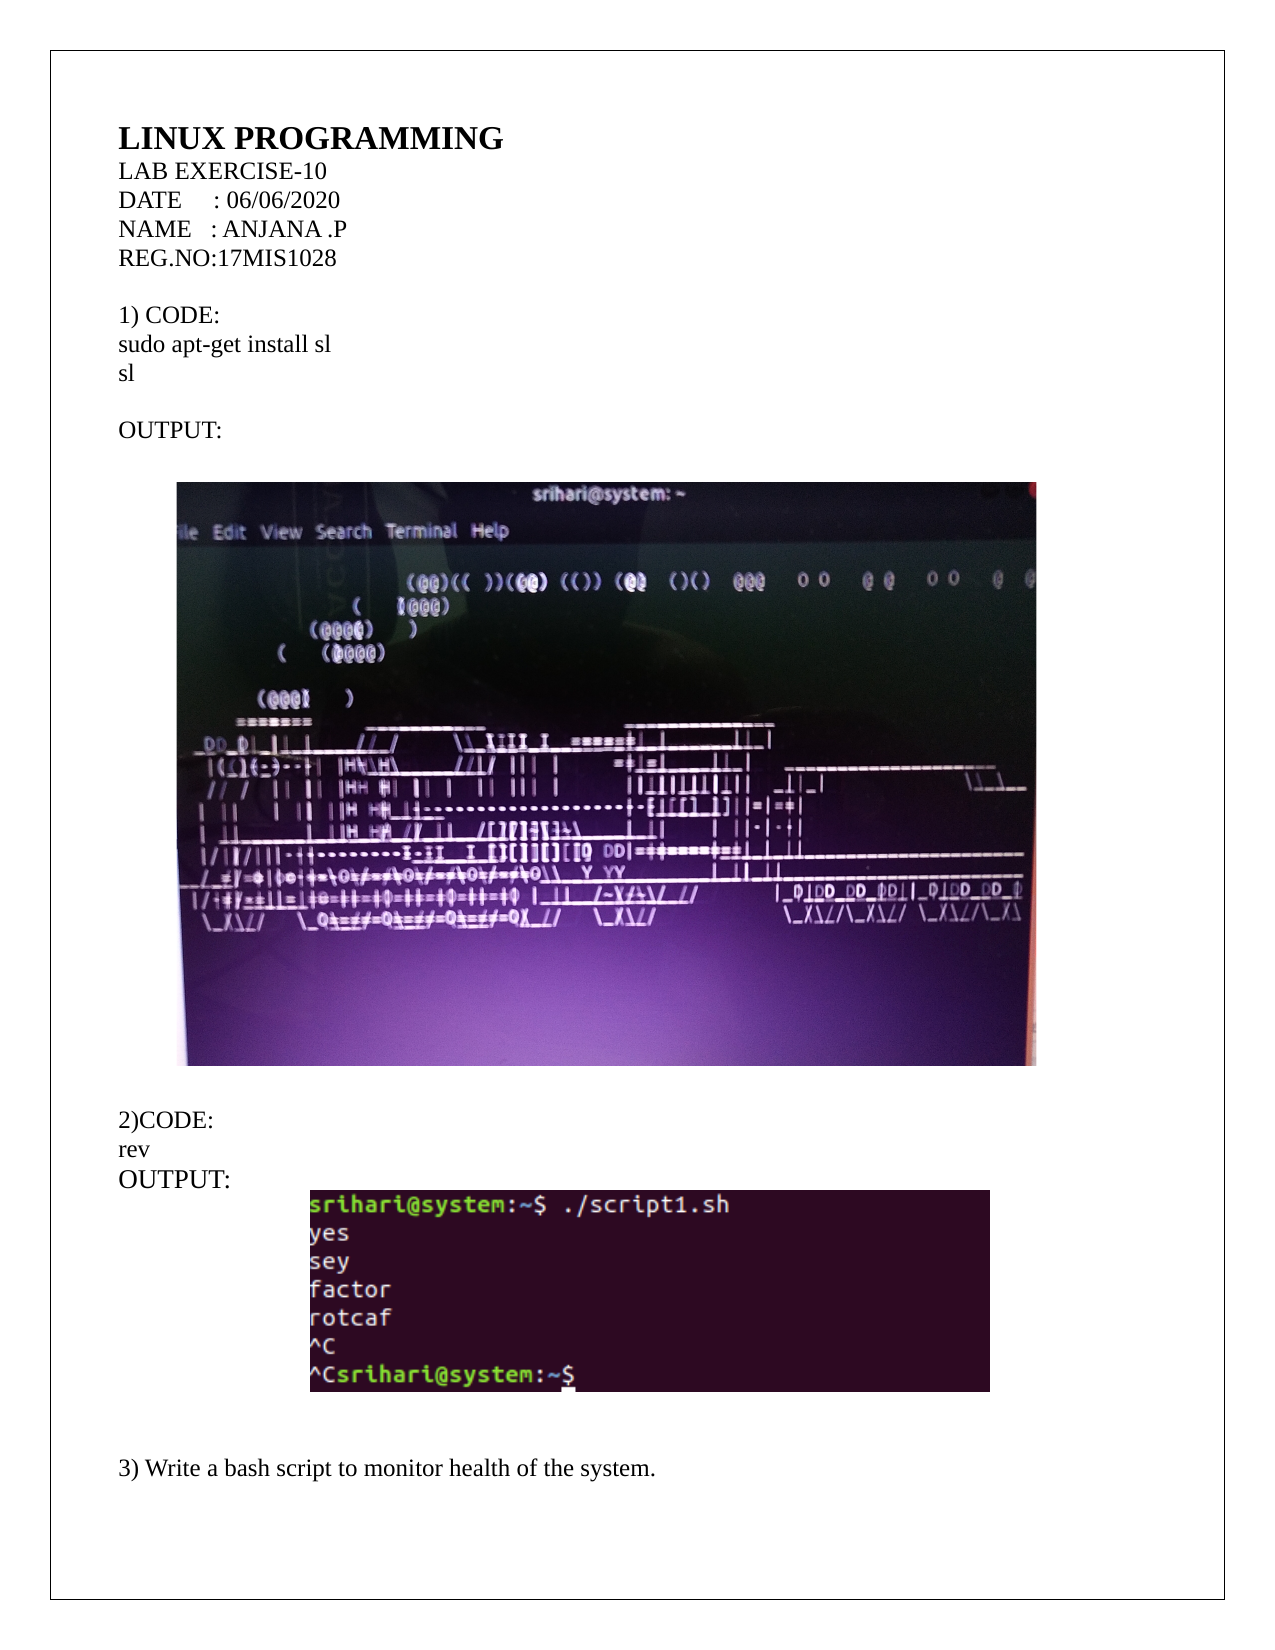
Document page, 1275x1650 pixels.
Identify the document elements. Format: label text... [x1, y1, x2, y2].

text OUTPUT: [118, 1163, 1157, 1194]
text sl [118, 358, 1157, 386]
text LINUX PROGRAMMING [118, 118, 1157, 156]
text NAME : ANJANA .P [118, 214, 1157, 243]
text REG.NO:17MIS1028 [118, 243, 1157, 271]
text 2)CODE: [118, 1105, 1157, 1134]
text OUTPUT: [118, 415, 1157, 444]
text DATE : 06/06/2020 [118, 185, 1157, 214]
text sudo apt-get install sl [118, 329, 1157, 358]
text 3) Write a bash script to monitor health of the system. [118, 1453, 1157, 1481]
text LAB EXERCISE-10 [118, 156, 1157, 185]
text 1) CODE: [118, 300, 1157, 329]
text rev [118, 1134, 1157, 1163]
